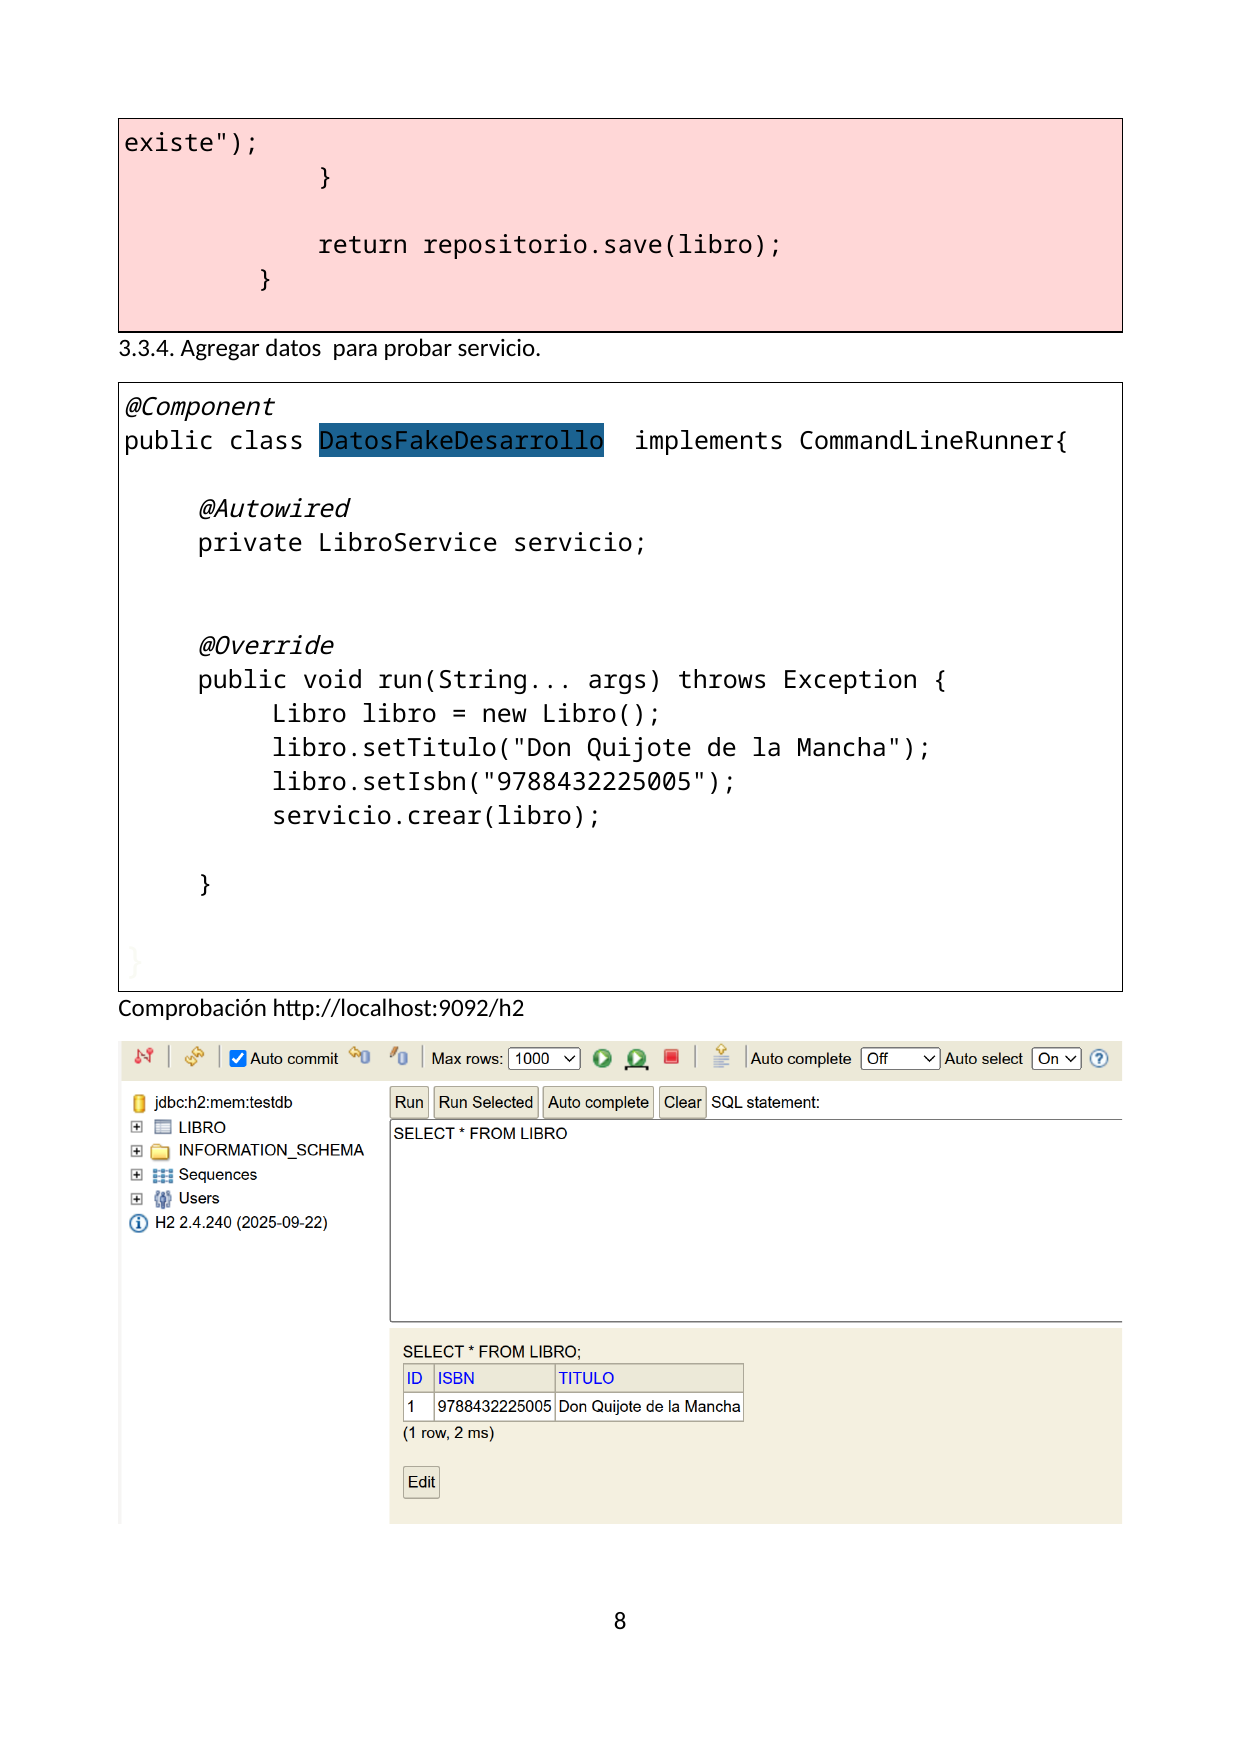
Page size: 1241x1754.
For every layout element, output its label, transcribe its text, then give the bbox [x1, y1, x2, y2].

picture [118, 1041, 1123, 1524]
table_header existe"); } return repositorio.save(libro); } [119, 119, 1122, 331]
text 3.3.4. Agregar datos para probar servicio. [118, 333, 1122, 363]
table_header @Component public class DatosFakeDesarrollo implements CommandLineRunner{ @Autowired private LibroService servicio; @Override public void run(String... args) throws Exception { Libro libro = new Libro(); libro.setTitulo("Don Quijote de la Mancha"); libro.setIsbn("9788432225005"); servicio.crear(libro); } } [119, 383, 1122, 991]
text Comprobación http://localhost:9092/h2 [118, 992, 1122, 1022]
